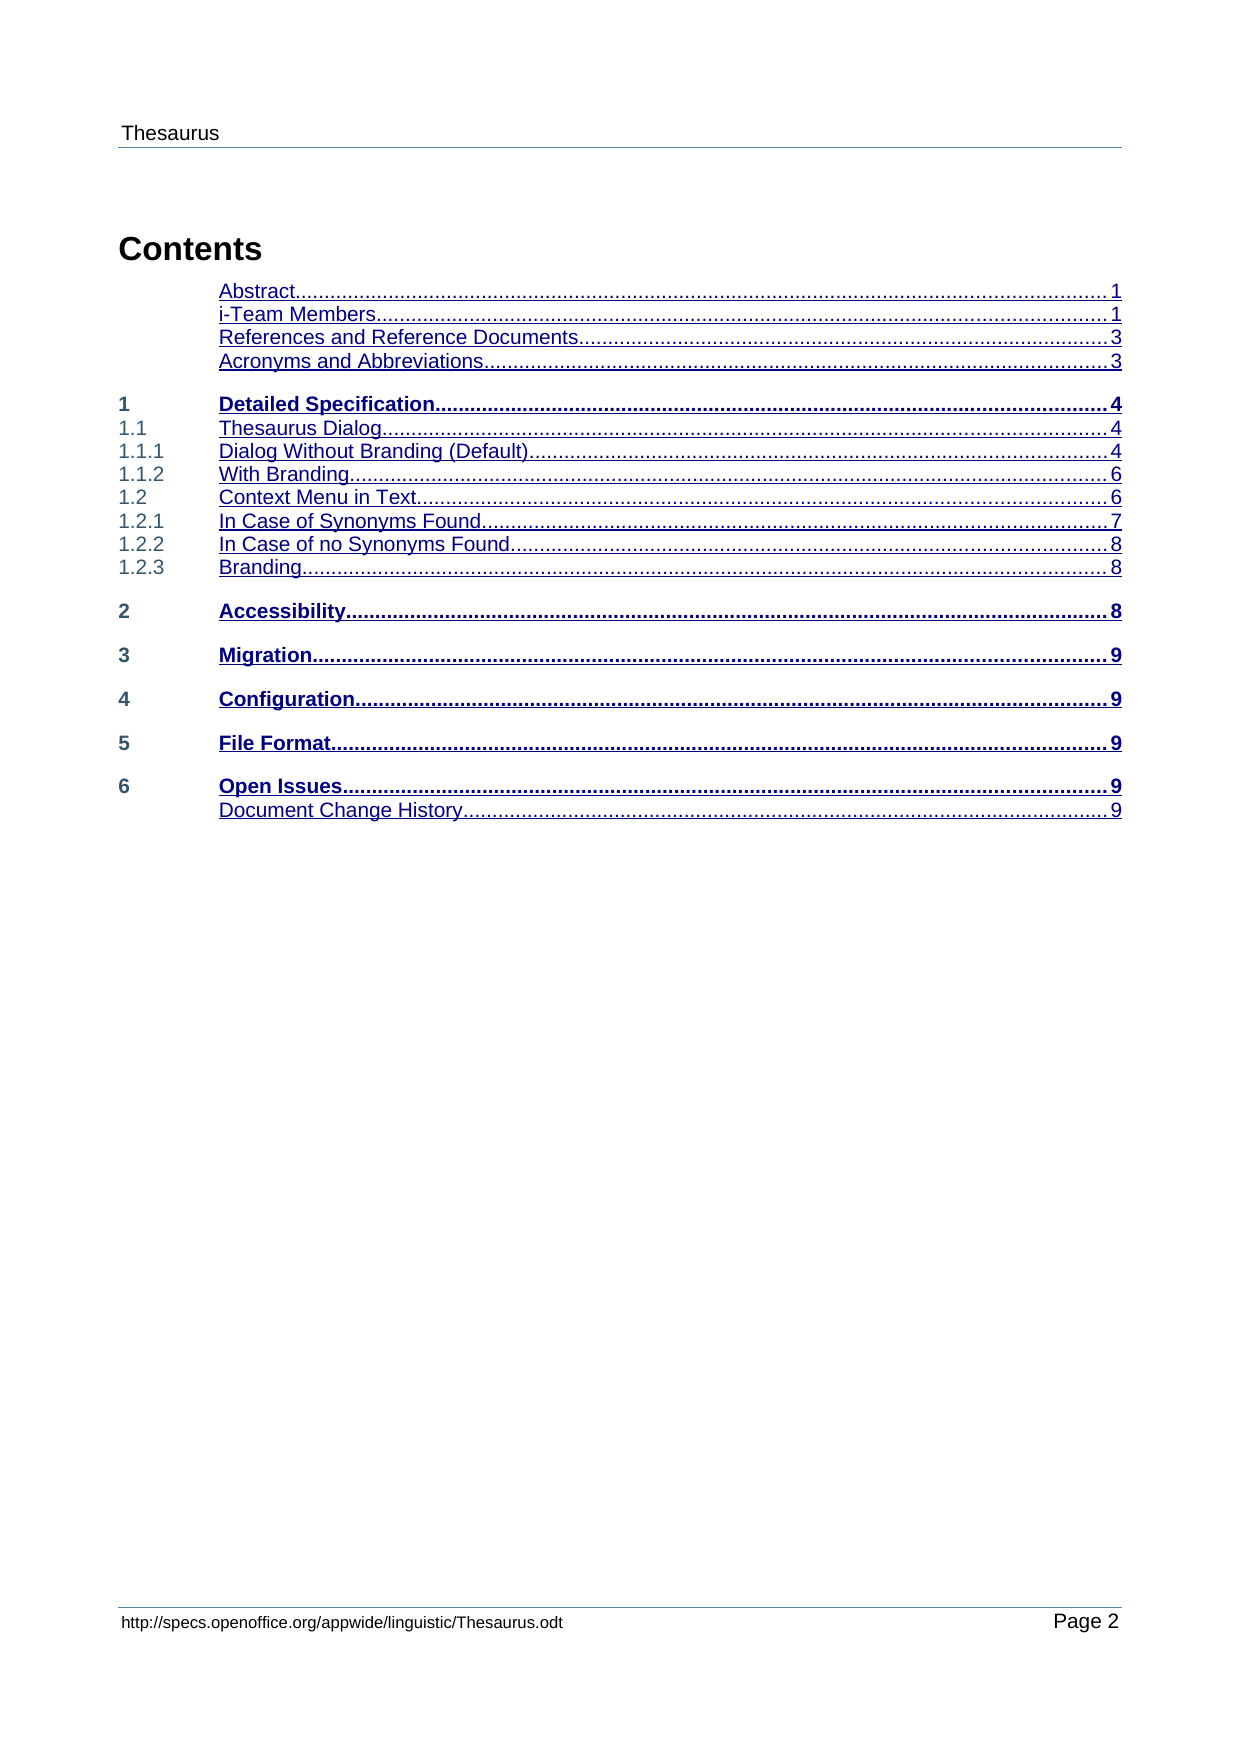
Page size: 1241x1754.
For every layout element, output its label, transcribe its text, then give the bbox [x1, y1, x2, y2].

text 1 Detailed Specification 4 [118, 393, 1122, 416]
text 5 File Format 9 [118, 731, 1122, 754]
text Acronyms and Abbreviations 3 [118, 349, 1122, 372]
text Document Change History 9 [118, 798, 1122, 821]
text 2 Accessibility 8 [118, 599, 1122, 623]
text Abstract 1 [118, 279, 1122, 303]
text 1.2.1 In Case of Synonyms Found 7 [118, 509, 1122, 532]
text i-Team Members 1 [118, 303, 1122, 326]
text 3 Migration 9 [118, 643, 1122, 667]
text 1.1.1 Dialog Without Branding (Default) 4 [118, 439, 1122, 463]
text 1.1 Thesaurus Dialog 4 [118, 416, 1122, 439]
text 1.2 Context Menu in Text 6 [118, 486, 1122, 509]
text 1.2.3 Branding 8 [118, 556, 1122, 579]
subtitle Contents [118, 230, 1122, 267]
text 1.1.2 With Branding 6 [118, 463, 1122, 486]
text 1.2.2 In Case of no Synonyms Found 8 [118, 532, 1122, 556]
text 6 Open Issues 9 [118, 775, 1122, 798]
text 4 Configuration 9 [118, 687, 1122, 710]
text References and Reference Documents 3 [118, 326, 1122, 349]
